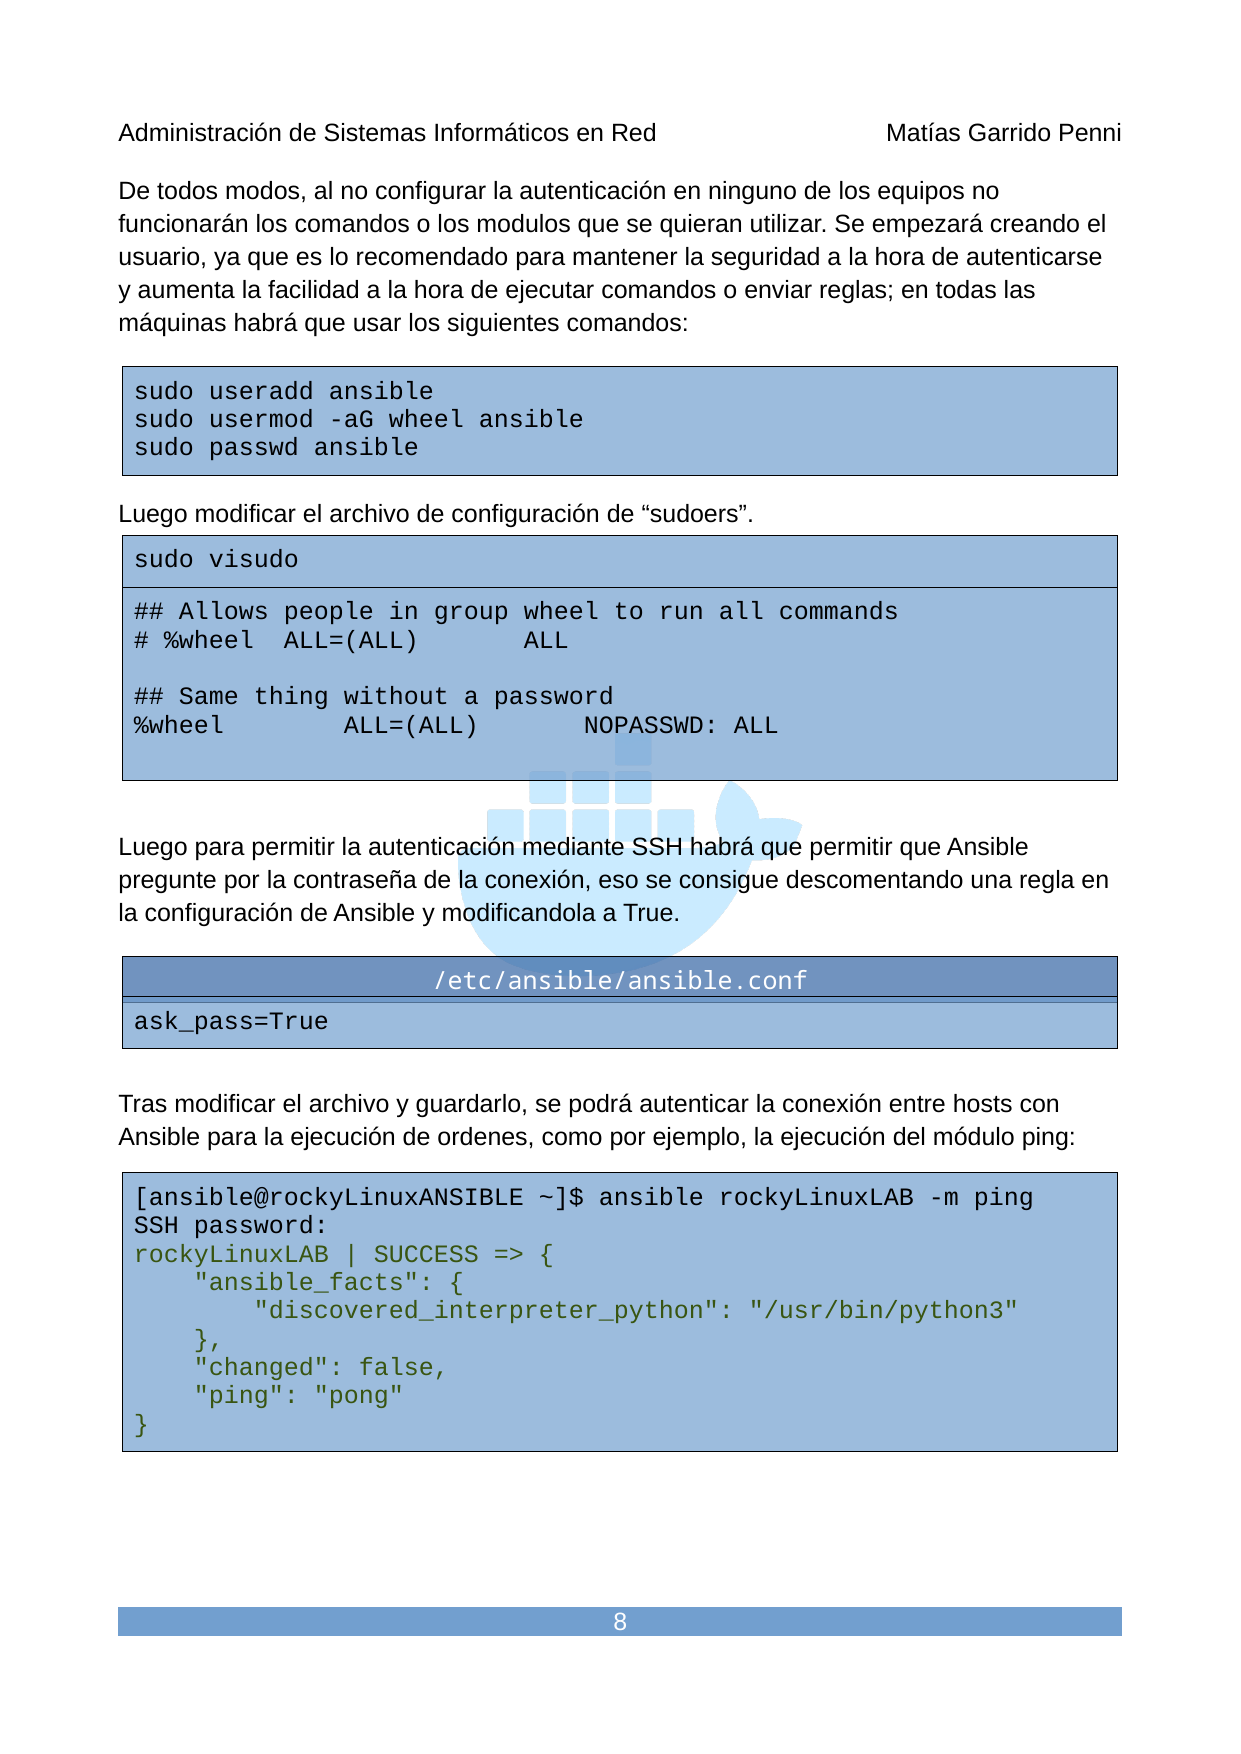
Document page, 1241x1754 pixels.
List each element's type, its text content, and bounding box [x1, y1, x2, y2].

text Luego modificar el archivo de configuración de “sudoers”. [118, 499, 1122, 528]
picture [248, 927, 993, 956]
picture [248, 781, 993, 832]
text Tras modificar el archivo y guardarlo, se podrá autenticar la conexión entre hosts con Ansible para la ejecución de ordenes, como por ejemplo, la ejecución del módulo ping: [118, 1088, 1122, 1150]
text Luego para permitir la autenticación mediante SSH habrá que permitir que Ansible pregunte por la contraseña de la conexión, eso se consigue descomentando una regla en la configuración de Ansible y modificandola a True. [118, 832, 1122, 927]
picture [248, 1049, 993, 1081]
text De todos modos, al no configurar la autenticación en ninguno de los equipos no funcionarán los comandos o los modulos que se quieran utilizar. Se empezará creando el usuario, ya que es lo recomendado para mantener la seguridad a la hora de autenticarse y aumenta la facilidad a la hora de ejecutar comandos o enviar reglas; en todas las máquinas habrá que usar los siguientes comandos: [118, 176, 1122, 337]
